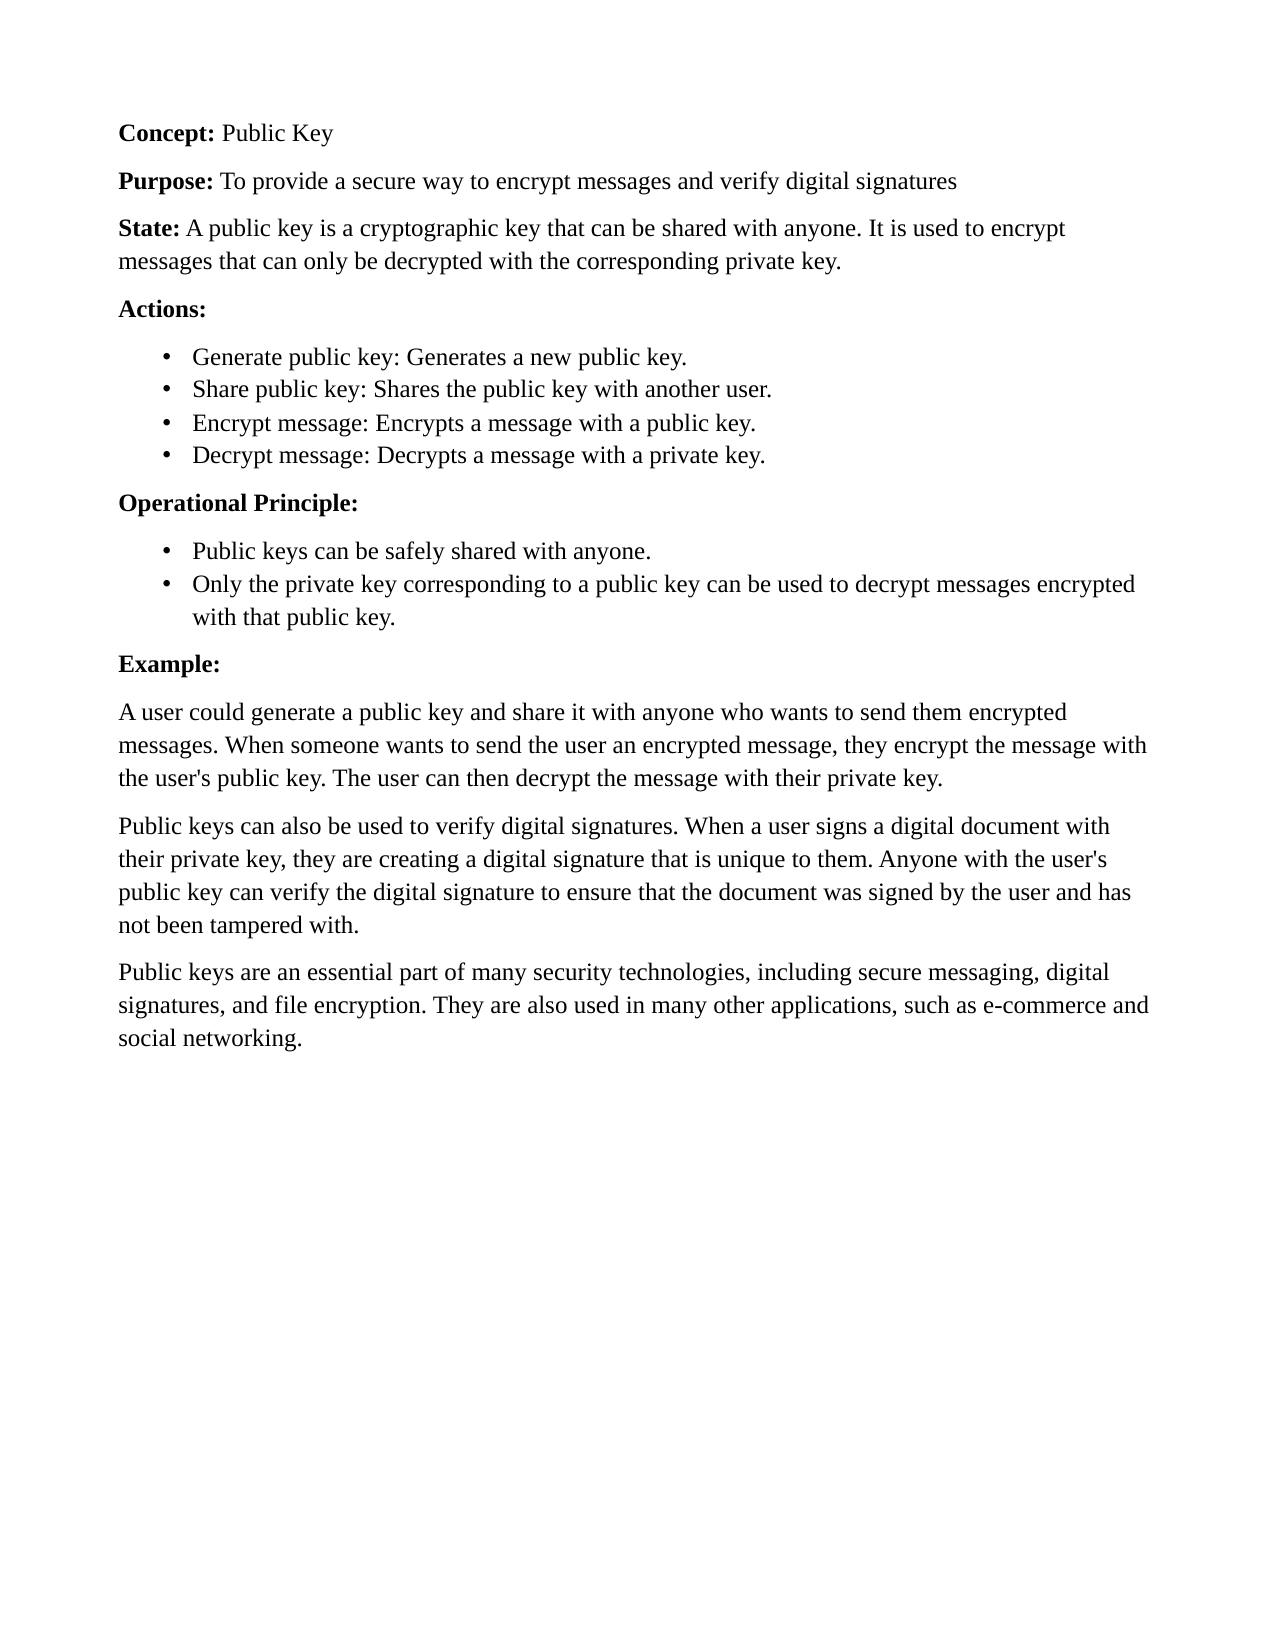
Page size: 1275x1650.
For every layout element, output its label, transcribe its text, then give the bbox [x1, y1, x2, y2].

text Example: [118, 649, 1157, 678]
text Purpose: To provide a secure way to encrypt messages and verify digital signatures [118, 166, 1157, 194]
list Encrypt message: Encrypts a message with a public key. [162, 408, 1157, 436]
text Public keys are an essential part of many security technologies, including secure messaging, digital signatures, and file encryption. They are also used in many other applications, such as e-commerce and social networking. [118, 957, 1157, 1052]
text A user could generate a public key and share it with anyone who wants to send them encrypted messages. When someone wants to send the user an encrypted message, they encrypt the message with the user's public key. The user can then decrypt the message with their private key. [118, 697, 1157, 792]
text Public keys can also be used to verify digital signatures. When a user signs a digital document with their private key, they are creating a digital signature that is unique to them. Anyone with the user's public key can verify the digital signature to ensure that the document was signed by the user and has not been tampered with. [118, 811, 1157, 938]
text Actions: [118, 294, 1157, 323]
text Operational Principle: [118, 488, 1157, 517]
text Concept: Public Key [118, 118, 1157, 147]
list Share public key: Shares the public key with another user. [162, 374, 1157, 403]
list Decrypt message: Decrypts a message with a private key. [162, 441, 1157, 469]
list Only the private key corresponding to a public key can be used to decrypt messages encrypted with that public key. [162, 569, 1157, 631]
list Generate public key: Generates a new public key. [162, 342, 1157, 370]
text State: A public key is a cryptographic key that can be shared with anyone. It is used to encrypt messages that can only be decrypted with the corresponding private key. [118, 213, 1157, 275]
list Public keys can be safely shared with anyone. [162, 536, 1157, 564]
